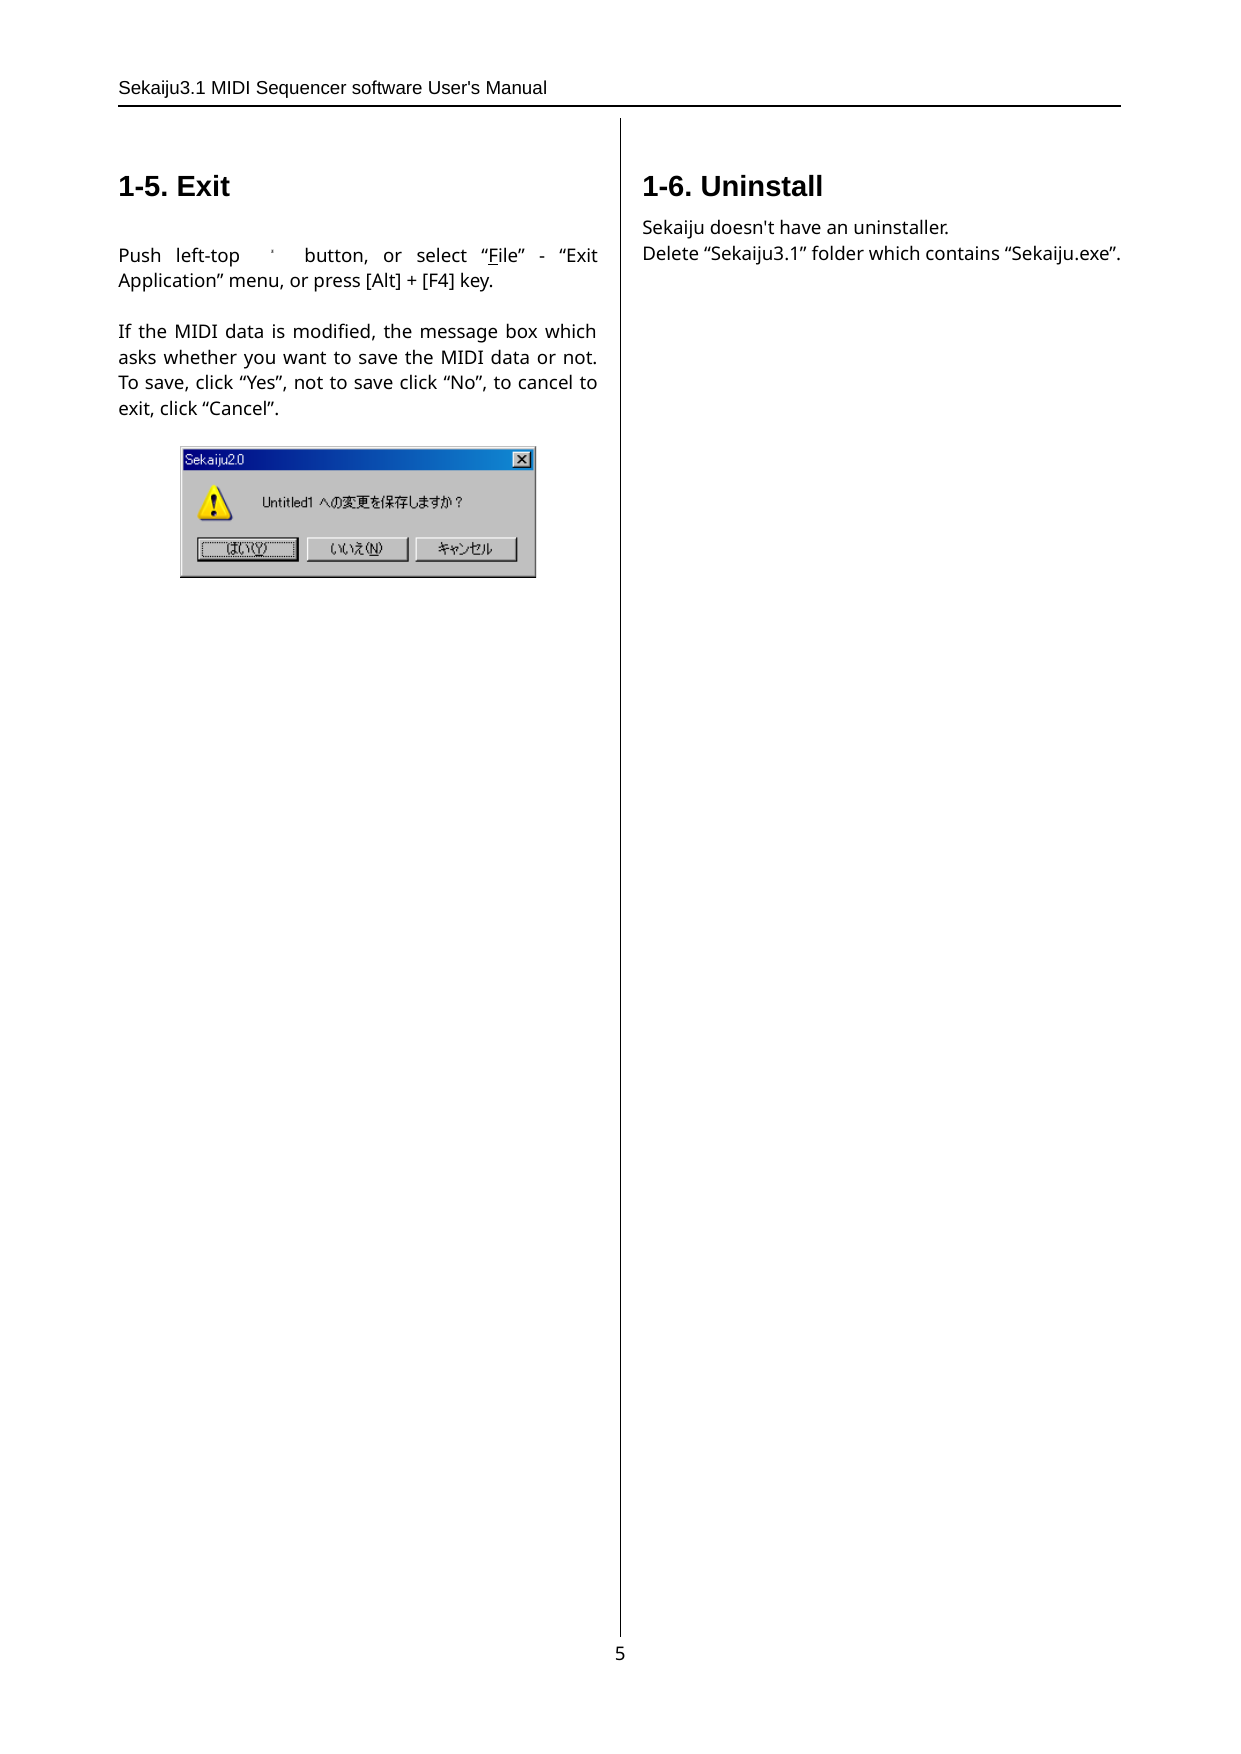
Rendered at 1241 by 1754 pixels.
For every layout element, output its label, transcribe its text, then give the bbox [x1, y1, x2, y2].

text If the MIDI data is modified, the message box which asks whether you want to save the MIDI data or not. To save, click “Yes”, not to save click “No”, to cancel to exit, click “Cancel”. [118, 318, 598, 421]
subtitle 1-6. Uninstall [642, 169, 1122, 202]
subtitle 1-5. Exit [118, 169, 598, 202]
text Delete “Sekaiju3.1” folder which contains “Sekaiju.exe”. [642, 240, 1122, 266]
text Push left-top button, or select “File” - “Exit Application” menu, or press [Alt] + [F4] key. [118, 240, 598, 293]
picture [180, 446, 537, 578]
text Sekaiju doesn't have an uninstaller. [642, 215, 1122, 240]
